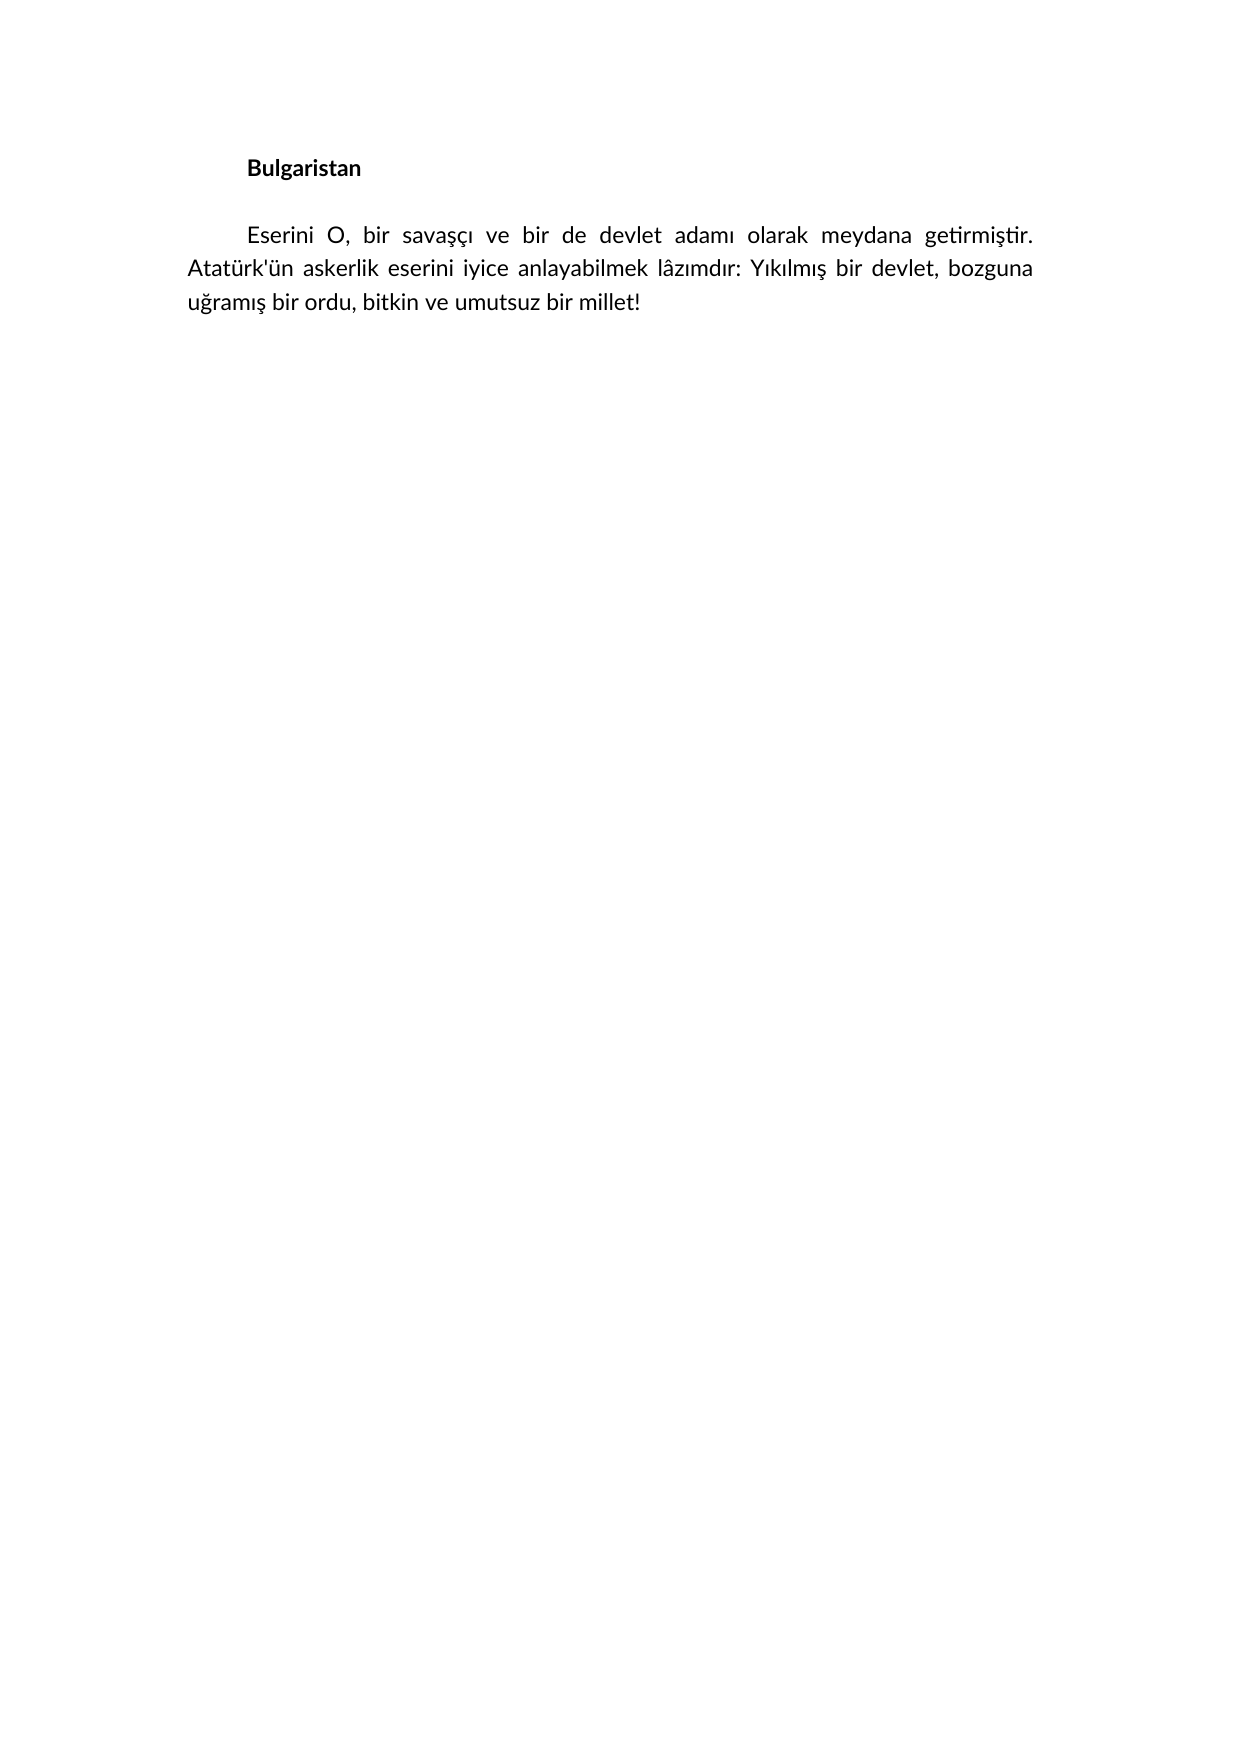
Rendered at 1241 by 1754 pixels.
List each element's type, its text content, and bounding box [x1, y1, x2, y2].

text Bulgaristan [187, 150, 1035, 183]
text Eserini O, bir savaşçı ve bir de devlet adamı olarak meydana getirmiştir. Atatürk'ün askerlik eserini iyice anlayabilmek lâzımdır: Yıkılmış bir devlet, bozguna uğramış bir ordu, bitkin ve umutsuz bir millet! [187, 217, 1035, 317]
